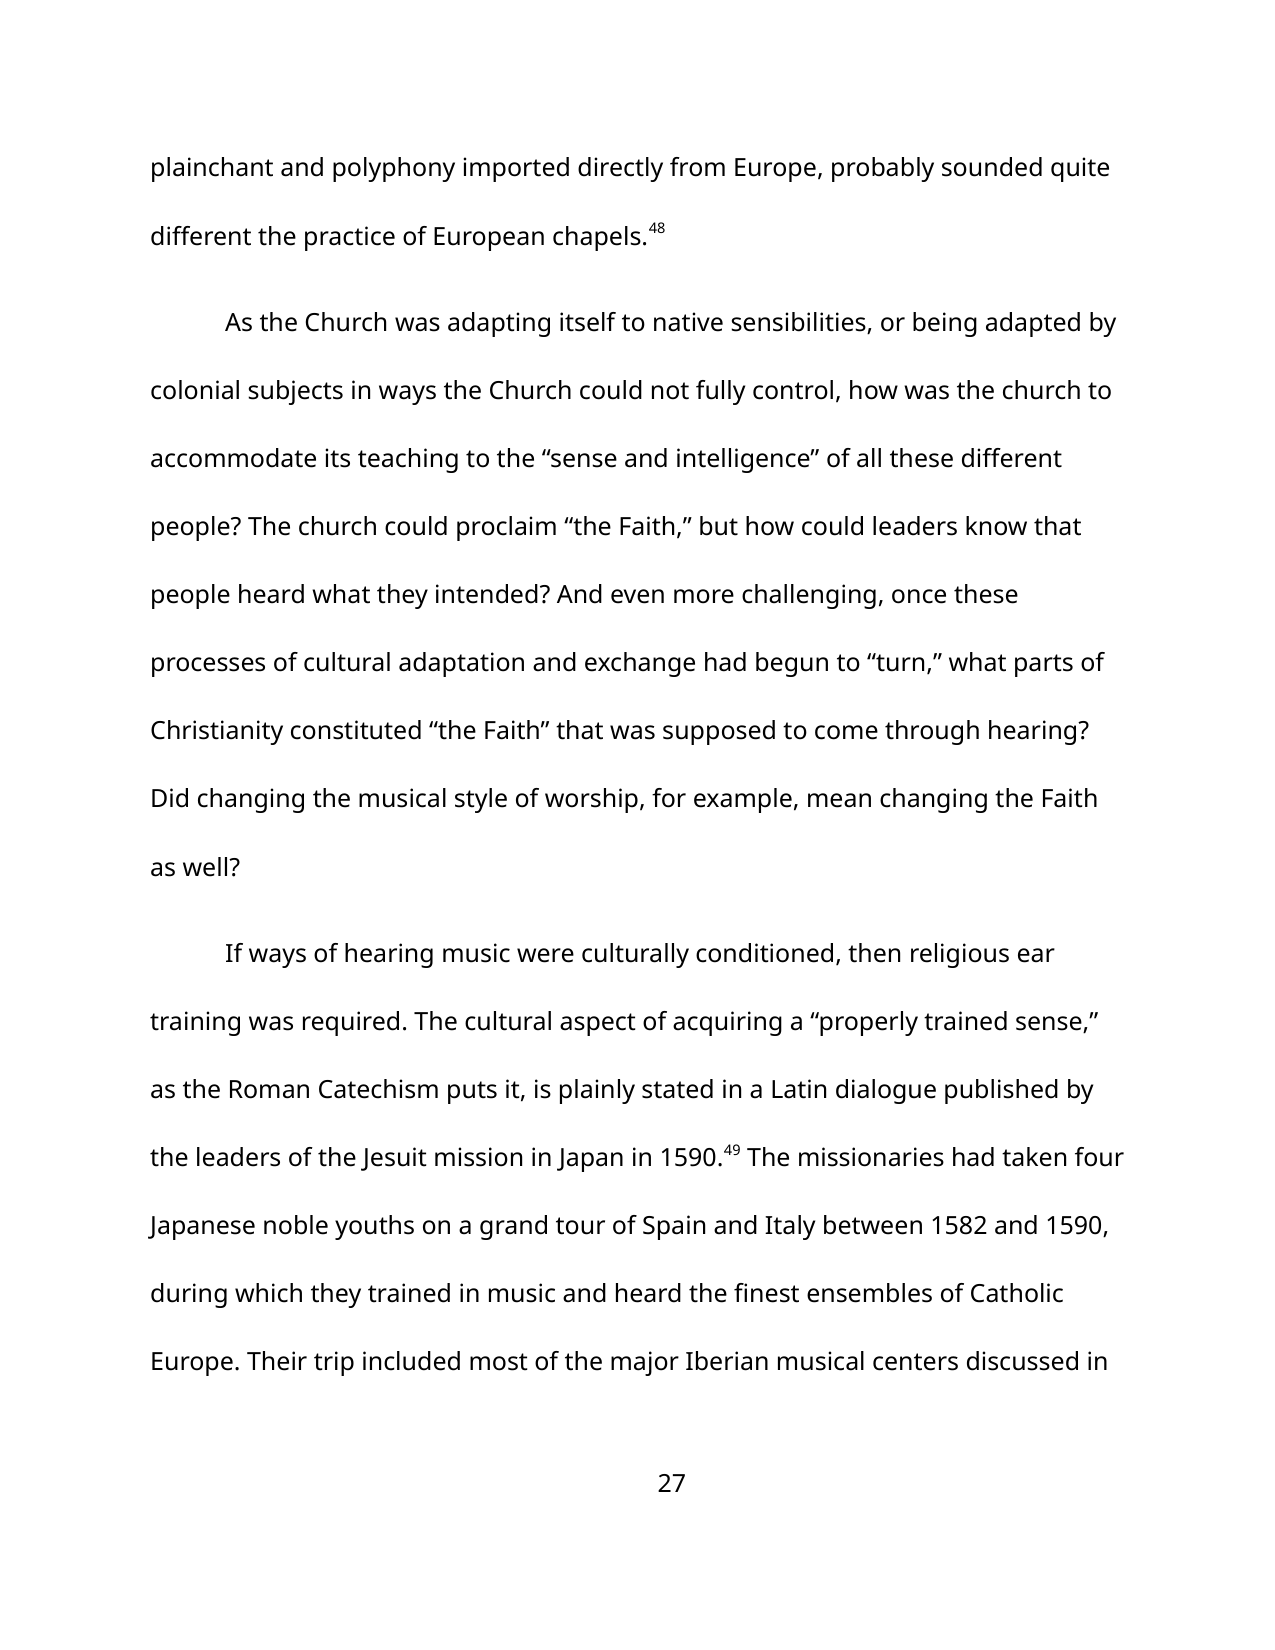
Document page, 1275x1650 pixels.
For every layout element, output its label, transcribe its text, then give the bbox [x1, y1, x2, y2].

text plainchant and polyphony imported directly from Europe, probably sounded quite different the practice of European chapels. [150, 150, 1125, 252]
text As the Church was adapting itself to native sensibilities, or being adapted by colonial subjects in ways the Church could not fully control, how was the church to accommodate its teaching to the “sense and intelligence” of all these different people? The church could proclaim “the Faith,” but how could leaders know that people heard what they intended? And even more challenging, once these processes of cultural adaptation and exchange had begun to “turn,” what parts of Christianity constituted “the Faith” that was supposed to come through hearing? Did changing the musical style of worship, for example, mean changing the Faith as well? [150, 304, 1125, 883]
text If ways of hearing music were culturally conditioned, then religious ear training was required. The cultural aspect of acquiring a “properly trained sense,” as the Roman Catechism puts it, is plainly stated in a Latin dialogue published by the leaders of the Jesuit mission in Japan in 1590. The missionaries had taken four Japanese noble youths on a grand tour of Spain and Italy between 1582 and 1590, during which they trained in music and heard the finest ensembles of Catholic Europe. Their trip included most of the major Iberian musical centers discussed in [150, 935, 1125, 1378]
